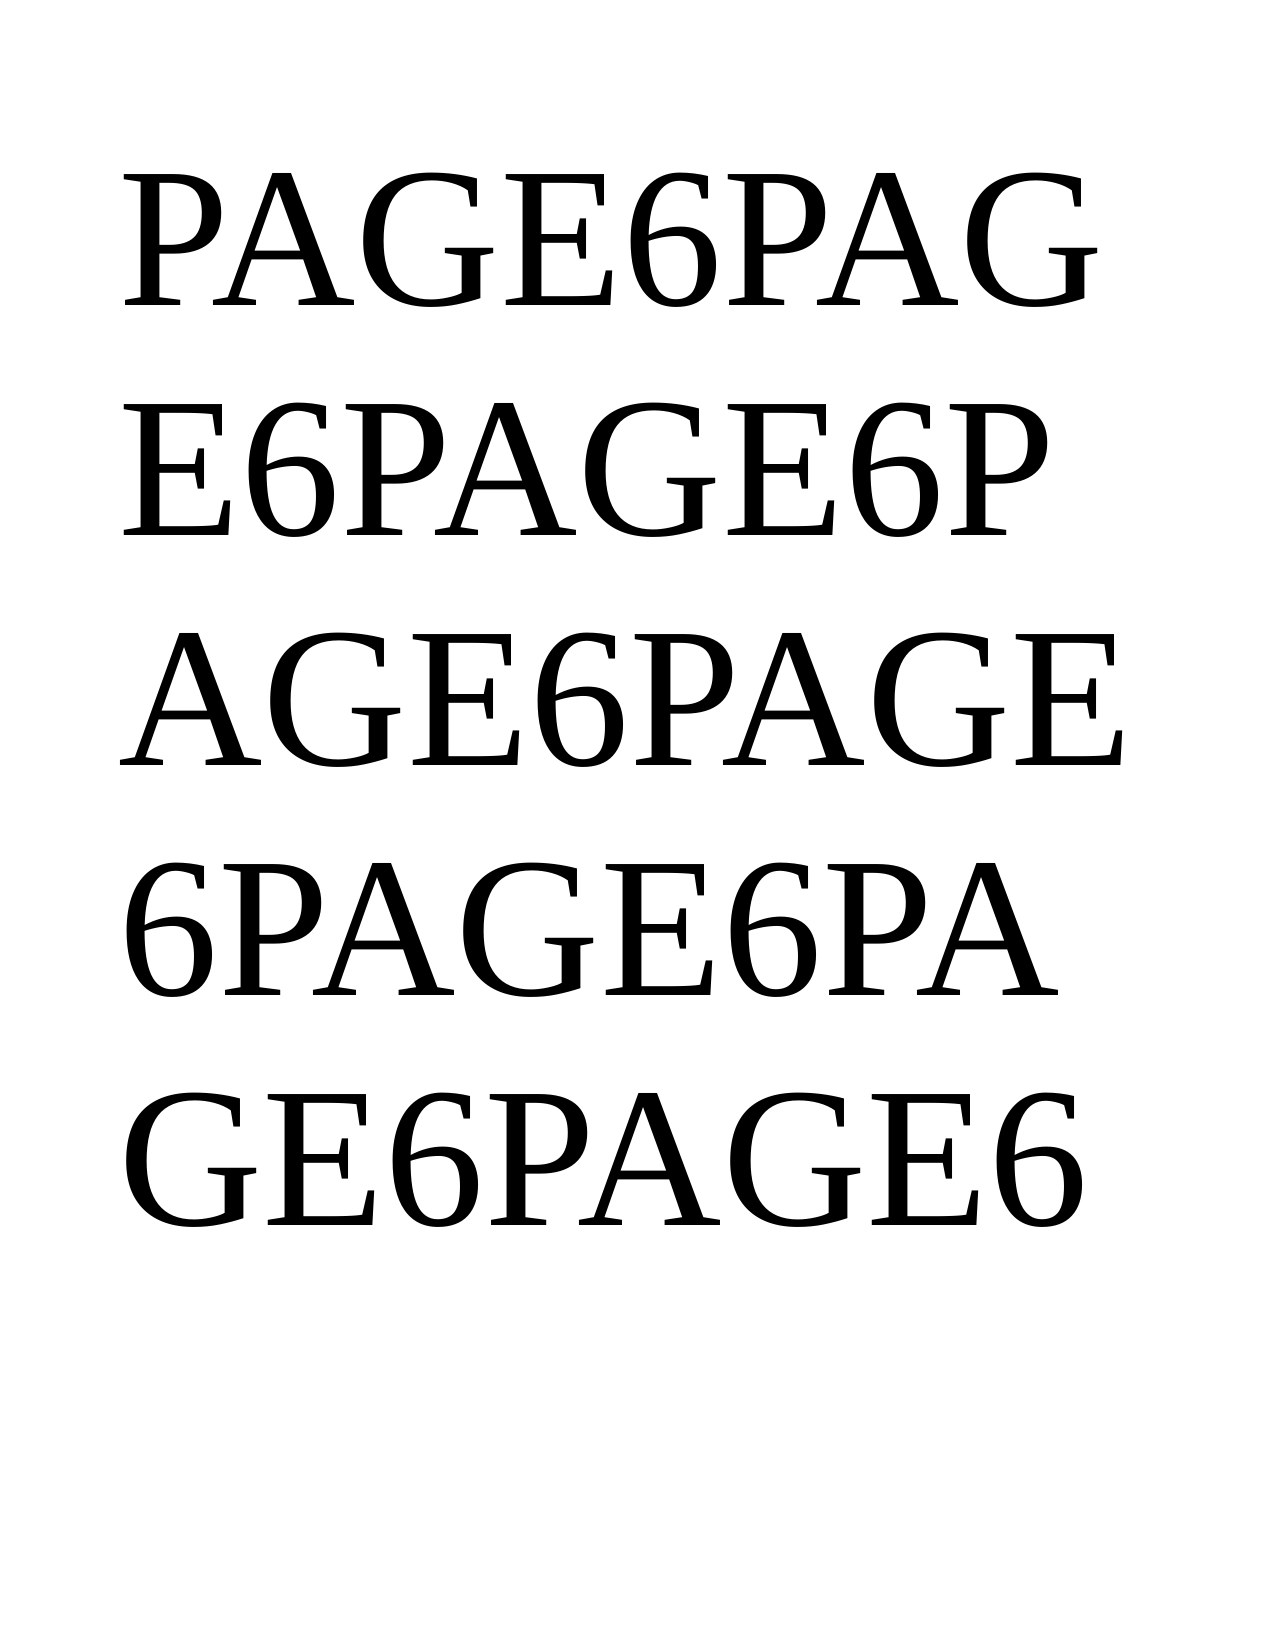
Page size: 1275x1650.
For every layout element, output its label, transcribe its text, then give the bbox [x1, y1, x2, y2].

text PAGE6PAGE6PAGE6PAGE6PAGE6PAGE6PAGE6PAGE6 [118, 118, 1157, 1268]
